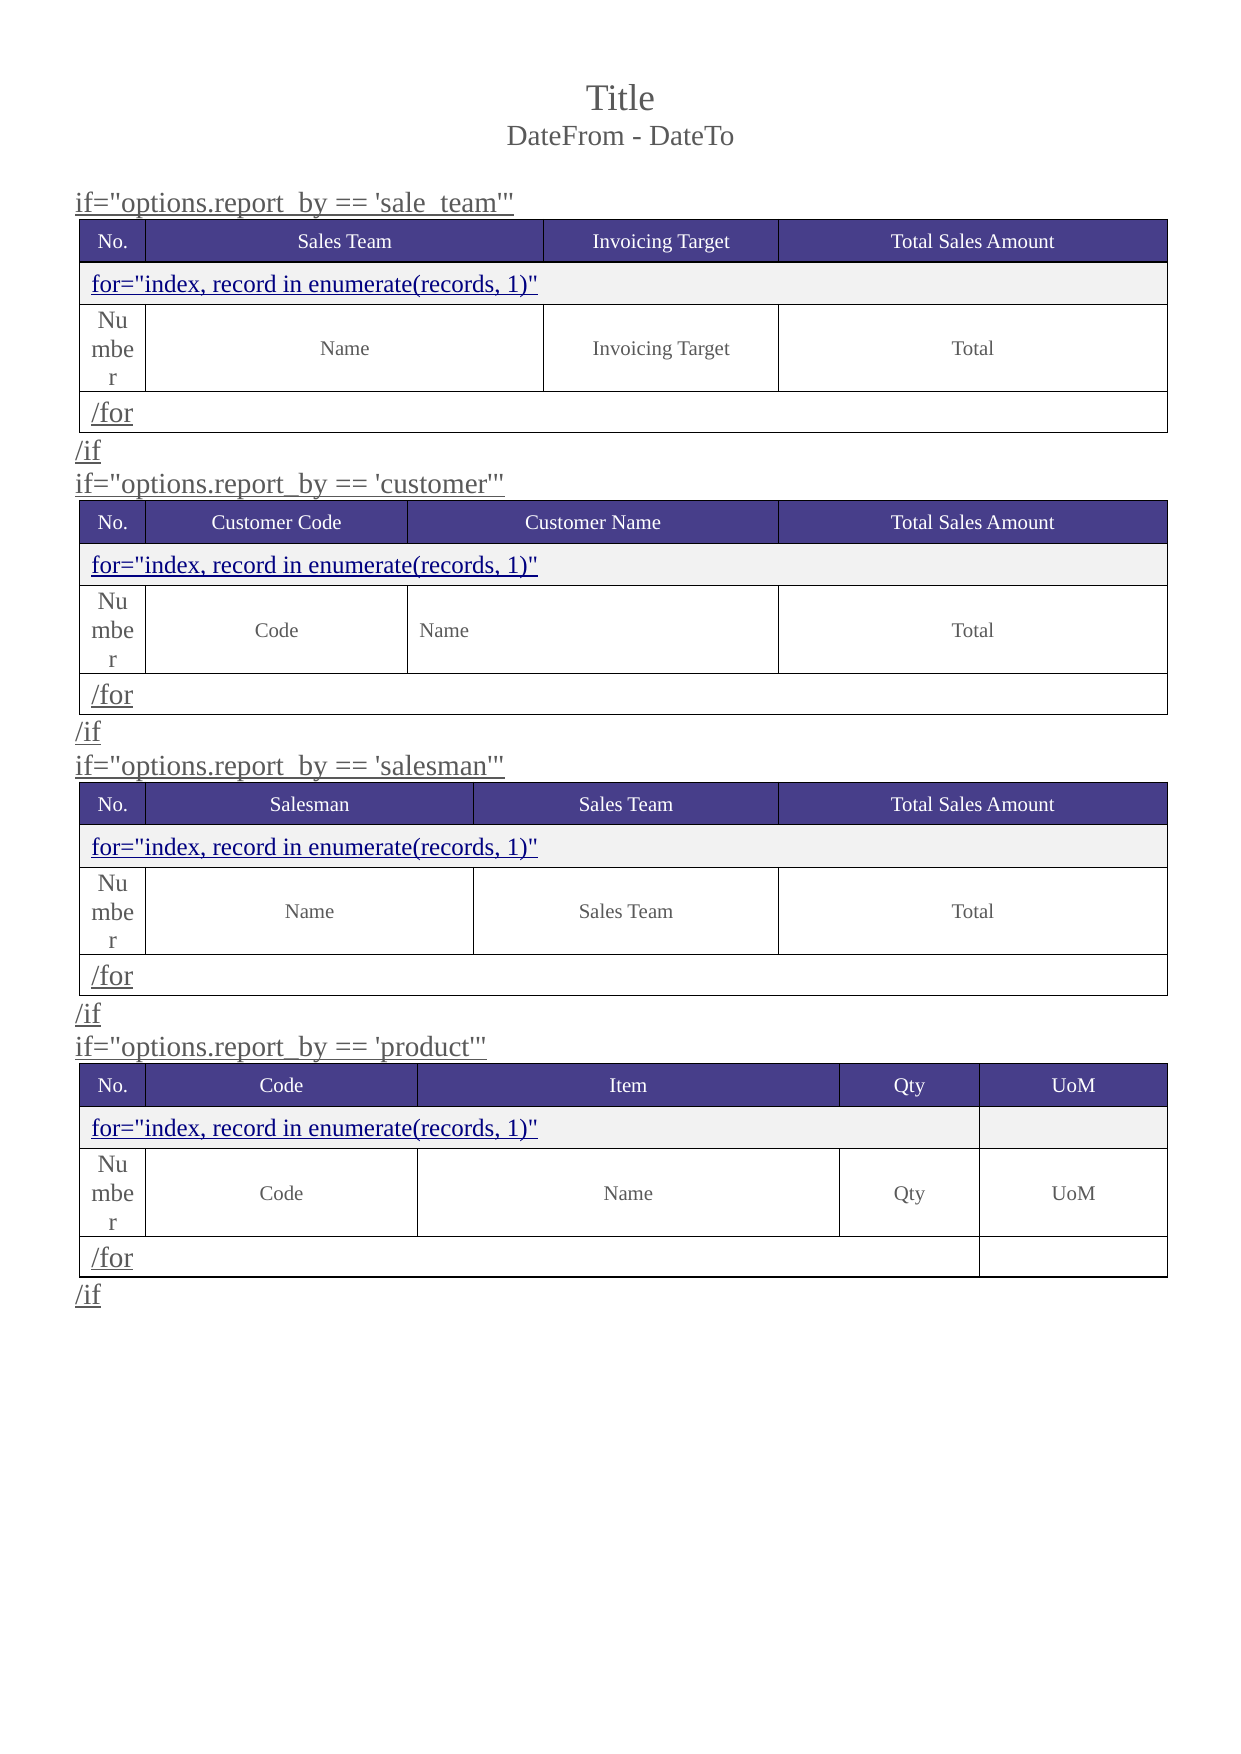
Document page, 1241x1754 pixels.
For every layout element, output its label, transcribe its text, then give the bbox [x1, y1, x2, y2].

table_header Customer Code [146, 501, 407, 543]
table_cell Name [146, 305, 543, 391]
table_cell [980, 1237, 1167, 1276]
text Title [75, 75, 1166, 118]
text /if [75, 996, 1166, 1029]
table_header Sales Team [474, 783, 778, 824]
table_header Code [146, 1064, 417, 1106]
table_cell for="index, record in enumerate(records, 1)" [80, 544, 1167, 585]
table_cell Sales Team [474, 868, 778, 954]
text /if [75, 1277, 1166, 1311]
table_cell Number [80, 1149, 145, 1236]
table_header Sales Team [146, 220, 543, 261]
table_cell Invoicing Target [544, 305, 778, 391]
text if="options.report_by == 'salesman'" [75, 748, 1166, 782]
table_cell UoM [980, 1149, 1167, 1236]
table_header Total Sales Amount [779, 220, 1167, 261]
table_header No. [80, 501, 145, 543]
text /if [75, 714, 1166, 748]
table_header UoM [980, 1064, 1167, 1106]
table_cell Number [80, 868, 145, 954]
table_cell Number [80, 305, 145, 391]
table_cell Code [146, 586, 407, 673]
table_header Qty [840, 1064, 979, 1106]
table_cell for="index, record in enumerate(records, 1)" [80, 263, 1167, 304]
text if="options.report_by == 'product'" [75, 1029, 1166, 1063]
table_header Salesman [146, 783, 473, 824]
table_header No. [80, 783, 145, 824]
table_cell Total [779, 868, 1167, 954]
table_cell Name [146, 868, 473, 954]
table_cell Name [408, 586, 778, 673]
table_cell /for [80, 392, 1167, 432]
table_header No. [80, 220, 145, 261]
table_header Invoicing Target [544, 220, 778, 261]
table_header Total Sales Amount [779, 783, 1167, 824]
table_cell /for [80, 955, 1167, 995]
text if="options.report_by == 'customer'" [75, 467, 1166, 500]
text if="options.report_by == 'sale_team'" [75, 185, 1166, 219]
table_cell Code [146, 1149, 417, 1236]
table_cell Number [80, 586, 145, 673]
table_cell for="index, record in enumerate(records, 1)" [80, 825, 1167, 867]
table_header Total Sales Amount [779, 501, 1167, 543]
table_cell for="index, record in enumerate(records, 1)" [80, 1107, 979, 1148]
table_header No. [80, 1064, 145, 1106]
table_header Customer Name [408, 501, 778, 543]
text /if [75, 433, 1166, 467]
table_header Item [418, 1064, 839, 1106]
table_cell Qty [840, 1149, 979, 1236]
table_cell /for [80, 1237, 979, 1276]
table_cell /for [80, 674, 1167, 713]
table_cell [980, 1107, 1167, 1148]
table_cell Total [779, 305, 1167, 391]
table_cell Name [418, 1149, 839, 1236]
table_cell Total [779, 586, 1167, 673]
text DateFrom - DateTo [75, 118, 1166, 152]
